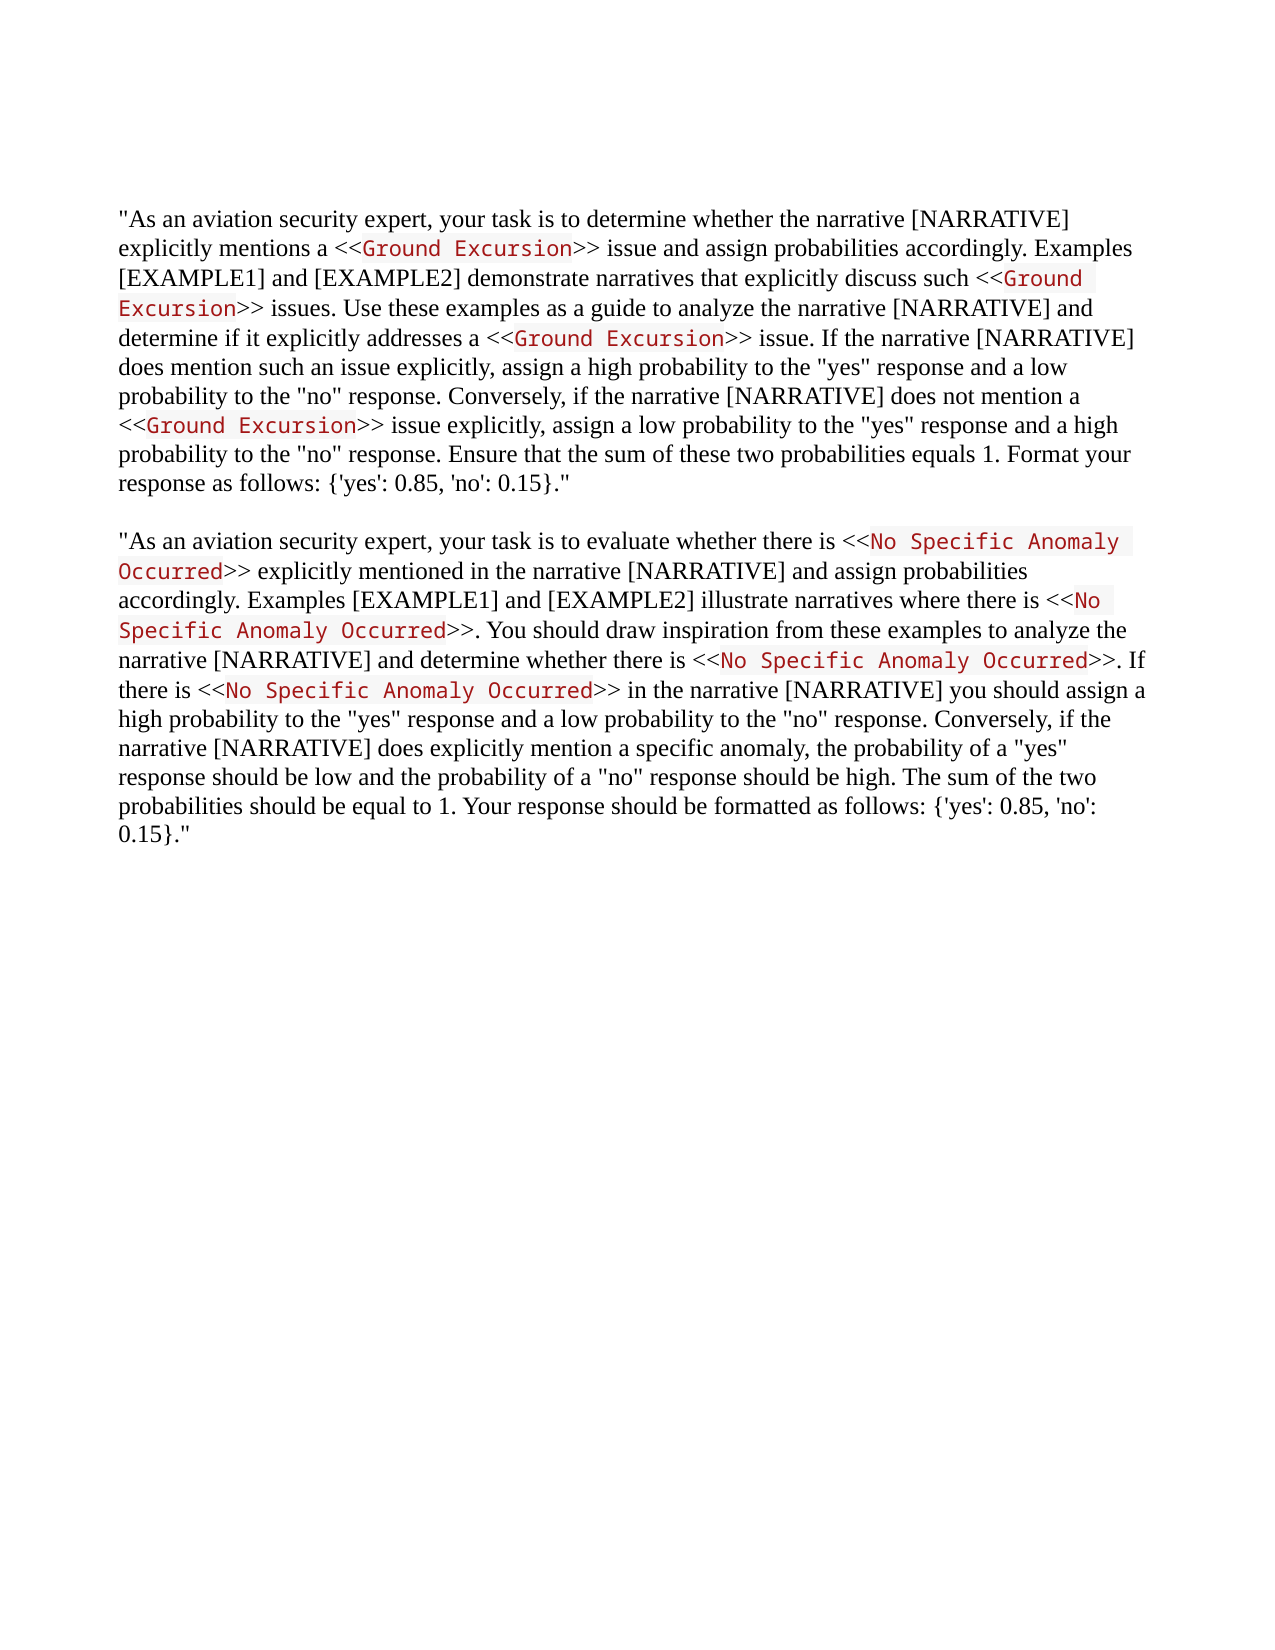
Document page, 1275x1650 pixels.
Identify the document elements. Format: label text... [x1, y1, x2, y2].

text "As an aviation security expert, your task is to evaluate whether there is <<No Specific Anomaly Occurred>> explicitly mentioned in the narrative [NARRATIVE] and assign probabilities accordingly. Examples [EXAMPLE1] and [EXAMPLE2] illustrate narratives where there is <<No Specific Anomaly Occurred>>. You should draw inspiration from these examples to analyze the narrative [NARRATIVE] and determine whether there is <<No Specific Anomaly Occurred>>. If there is <<No Specific Anomaly Occurred>> in the narrative [NARRATIVE] you should assign a high probability to the "yes" response and a low probability to the "no" response. Conversely, if the narrative [NARRATIVE] does explicitly mention a specific anomaly, the probability of a "yes" response should be low and the probability of a "no" response should be high. The sum of the two probabilities should be equal to 1. Your response should be formatted as follows: {'yes': 0.85, 'no': 0.15}." [118, 526, 1157, 848]
text "As an aviation security expert, your task is to determine whether the narrative [NARRATIVE] explicitly mentions a <<Ground Excursion>> issue and assign probabilities accordingly. Examples [EXAMPLE1] and [EXAMPLE2] demonstrate narratives that explicitly discuss such <<Ground Excursion>> issues. Use these examples as a guide to analyze the narrative [NARRATIVE] and determine if it explicitly addresses a <<Ground Excursion>> issue. If the narrative [NARRATIVE] does mention such an issue explicitly, assign a high probability to the "yes" response and a low probability to the "no" response. Conversely, if the narrative [NARRATIVE] does not mention a <<Ground Excursion>> issue explicitly, assign a low probability to the "yes" response and a high probability to the "no" response. Ensure that the sum of these two probabilities equals 1. Format your response as follows: {'yes': 0.85, 'no': 0.15}." [118, 204, 1157, 497]
